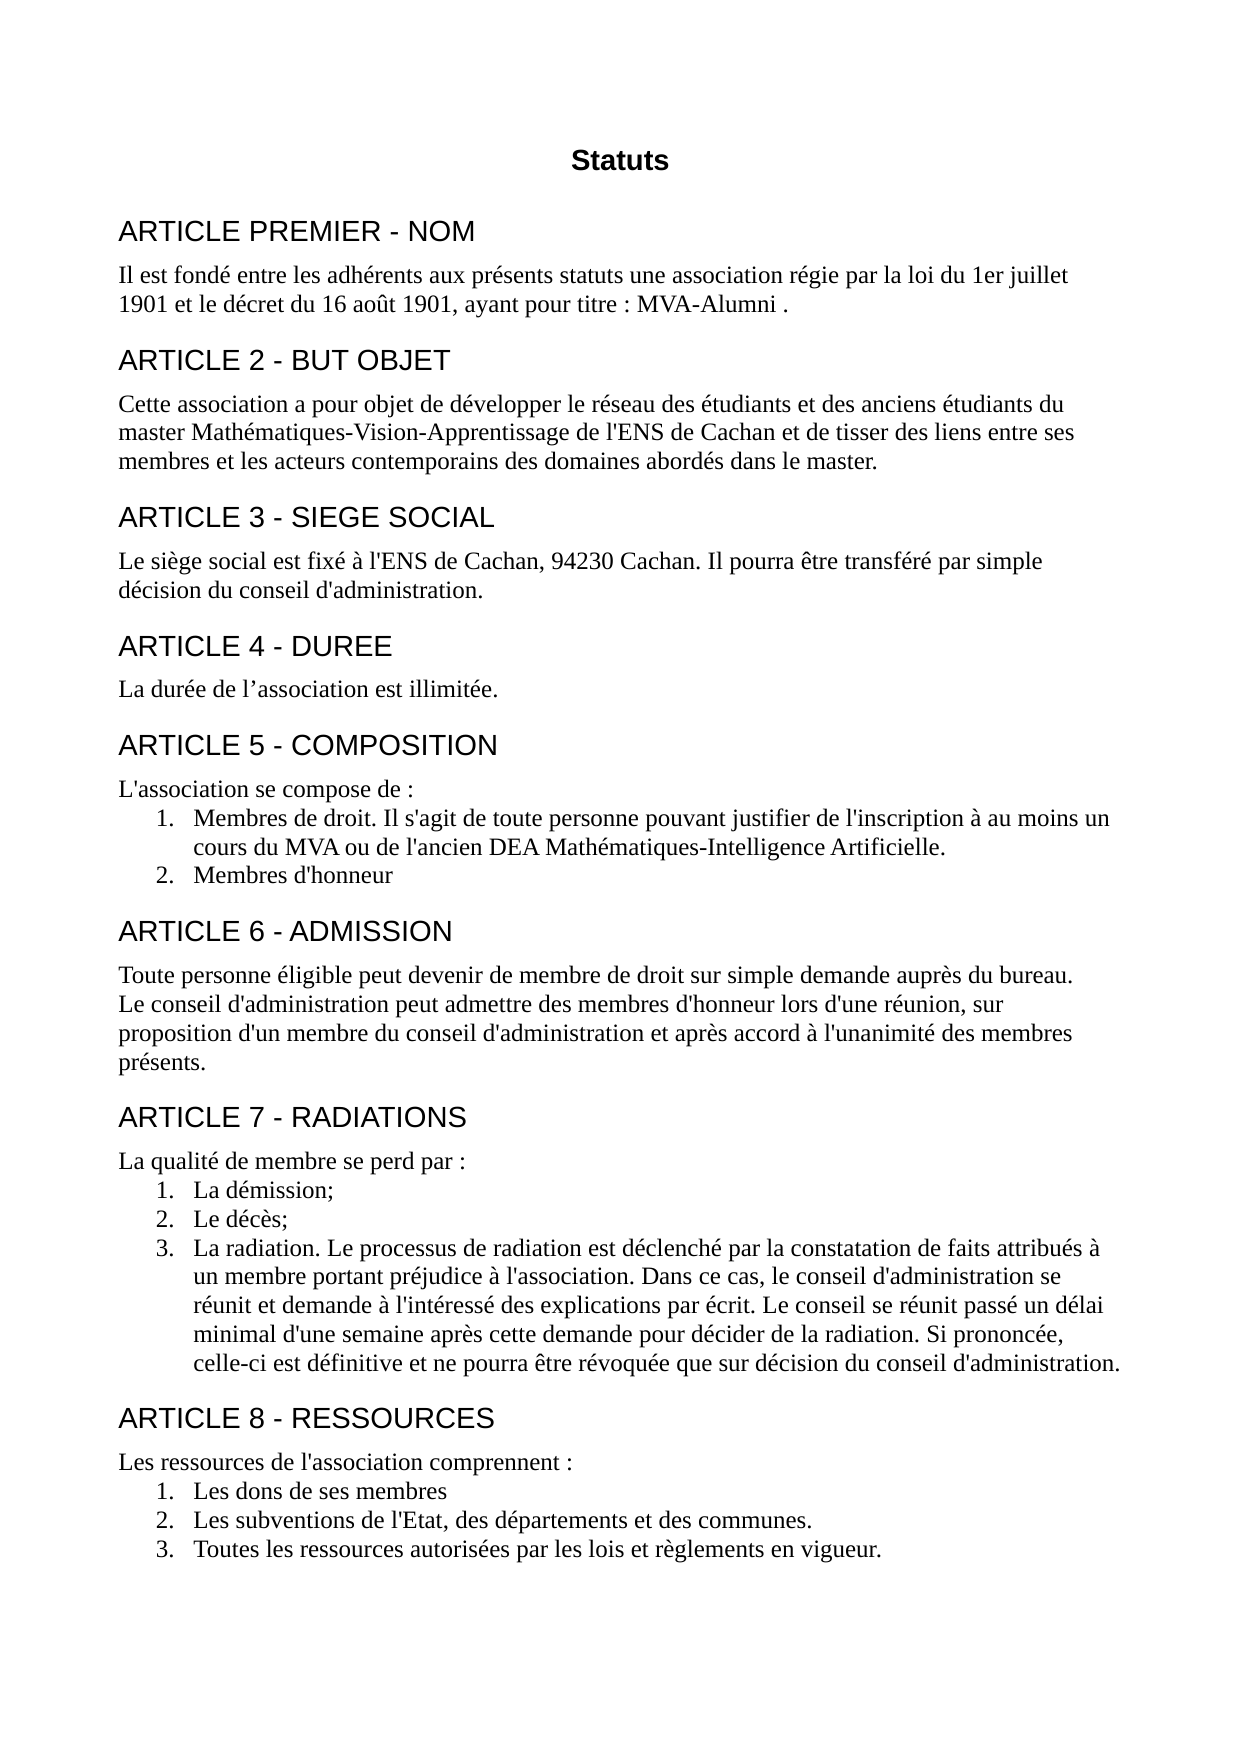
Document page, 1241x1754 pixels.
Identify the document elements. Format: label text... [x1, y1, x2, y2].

text La durée de l’association est illimitée. [118, 674, 1122, 703]
list La radiation. Le processus de radiation est déclenché par la constatation de faits attribués à un membre portant préjudice à l'association. Dans ce cas, le conseil d'administration se réunit et demande à l'intéressé des explications par écrit. Le conseil se réunit passé un délai minimal d'une semaine après cette demande pour décider de la radiation. Si prononcée, celle-ci est définitive et ne pourra être révoquée que sur décision du conseil d'administration. [156, 1233, 1122, 1376]
list Toutes les ressources autorisées par les lois et règlements en vigueur. [156, 1534, 1122, 1562]
list Le décès; [156, 1204, 1122, 1233]
text Il est fondé entre les adhérents aux présents statuts une association régie par la loi du 1er juillet 1901 et le décret du 16 août 1901, ayant pour titre : MVA-Alumni . [118, 260, 1122, 318]
subtitle ARTICLE 8 - RESSOURCES [118, 1401, 1122, 1435]
list Membres de droit. Il s'agit de toute personne pouvant justifier de l'inscription à au moins un cours du MVA ou de l'ancien DEA Mathématiques-Intelligence Artificielle. [156, 803, 1122, 861]
subtitle ARTICLE 6 - ADMISSION [118, 914, 1122, 948]
title Statuts [118, 143, 1122, 177]
list Les subventions de l'Etat, des départements et des communes. [156, 1505, 1122, 1534]
text Cette association a pour objet de développer le réseau des étudiants et des anciens étudiants du master Mathématiques-Vision-Apprentissage de l'ENS de Cachan et de tisser des liens entre ses membres et les acteurs contemporains des domaines abordés dans le master. [118, 389, 1122, 475]
text Toute personne éligible peut devenir de membre de droit sur simple demande auprès du bureau. [118, 960, 1122, 989]
text Le siège social est fixé à l'ENS de Cachan, 94230 Cachan. Il pourra être transféré par simple décision du conseil d'administration. [118, 546, 1122, 603]
subtitle ARTICLE PREMIER - NOM [118, 214, 1122, 248]
text Les ressources de l'association comprennent : [118, 1447, 1122, 1476]
subtitle ARTICLE 4 - DUREE [118, 628, 1122, 662]
subtitle ARTICLE 2 - BUT OBJET [118, 343, 1122, 376]
subtitle ARTICLE 7 - RADIATIONS [118, 1100, 1122, 1134]
list La démission; [156, 1175, 1122, 1204]
text La qualité de membre se perd par : [118, 1146, 1122, 1175]
text Le conseil d'administration peut admettre des membres d'honneur lors d'une réunion, sur proposition d'un membre du conseil d'administration et après accord à l'unanimité des membres présents. [118, 989, 1122, 1075]
subtitle ARTICLE 5 - COMPOSITION [118, 728, 1122, 762]
list Les dons de ses membres [156, 1476, 1122, 1505]
list Membres d'honneur [156, 861, 1122, 889]
text L'association se compose de : [118, 774, 1122, 803]
subtitle ARTICLE 3 - SIEGE SOCIAL [118, 500, 1122, 533]
